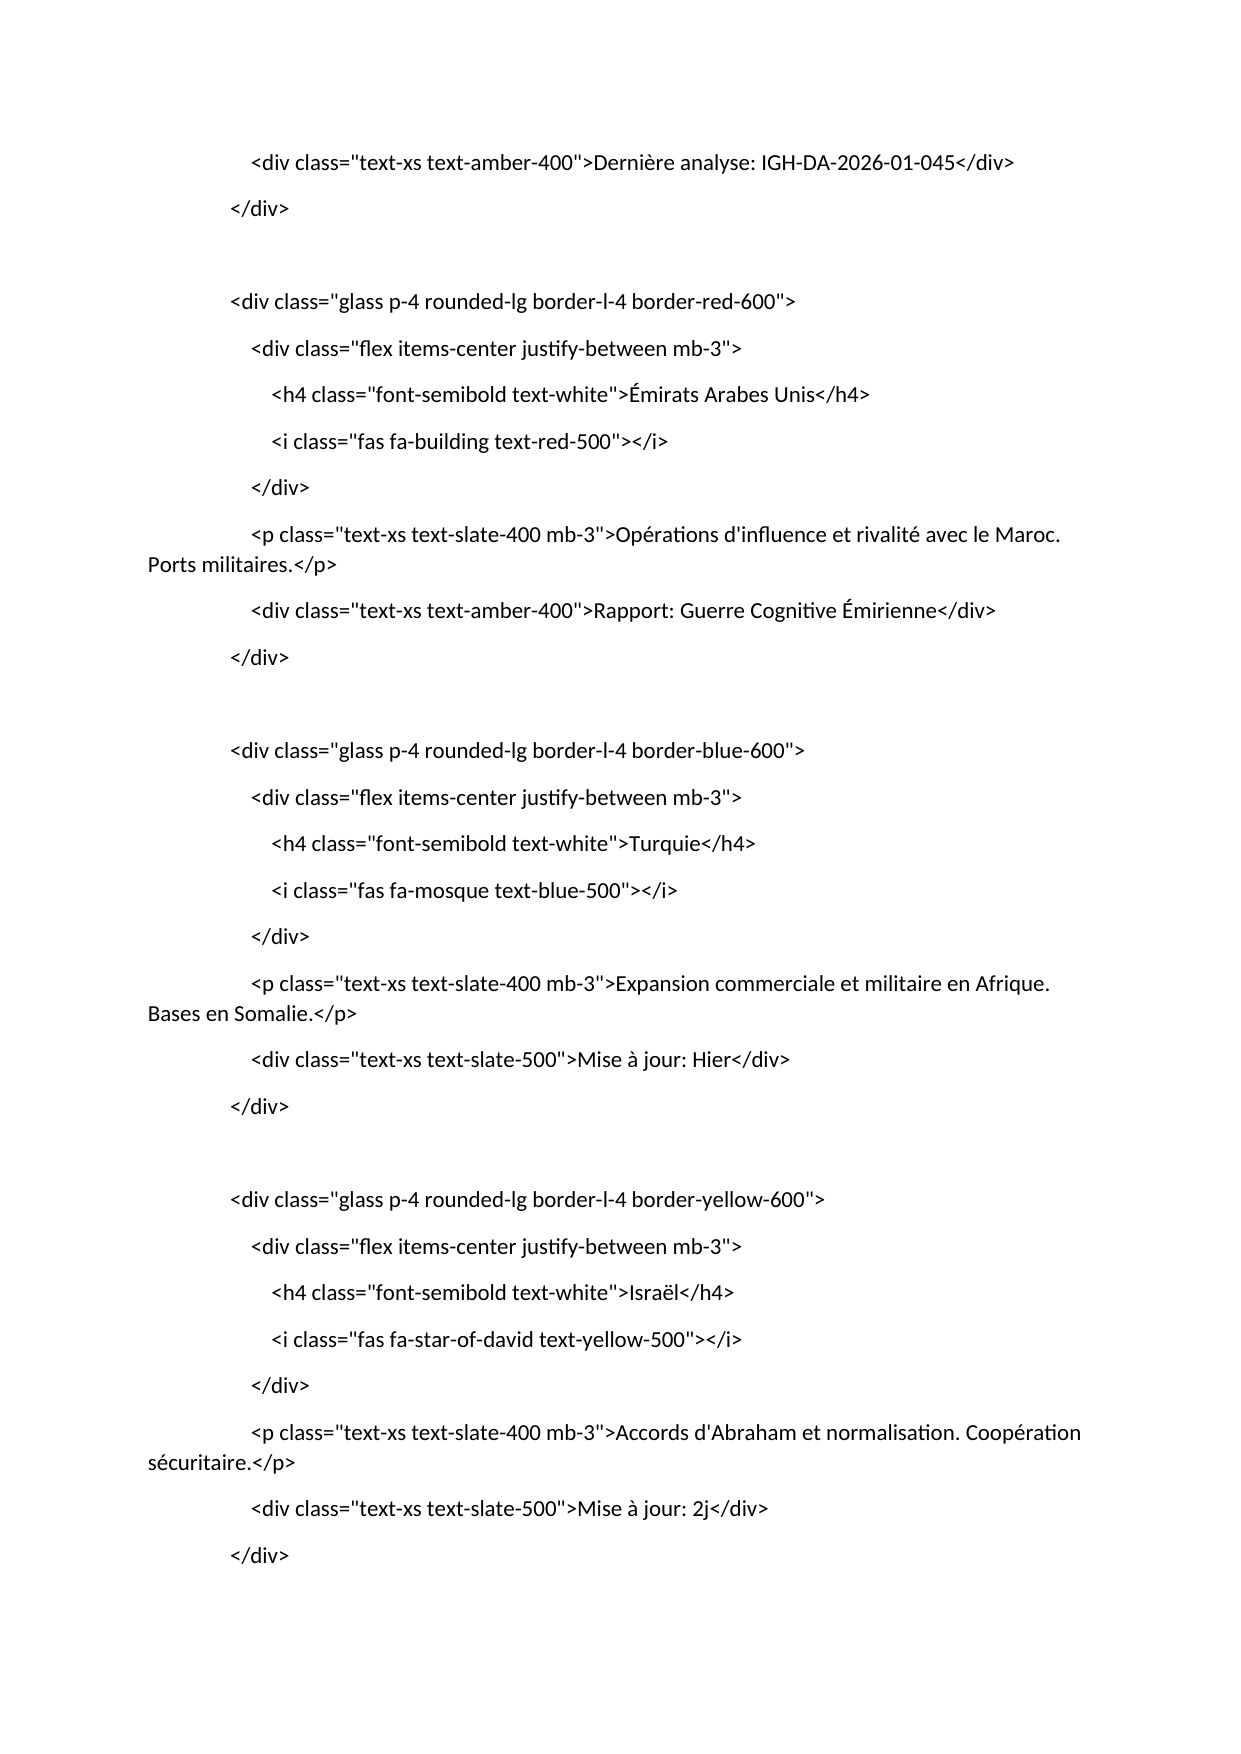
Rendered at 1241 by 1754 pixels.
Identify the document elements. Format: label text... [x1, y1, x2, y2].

text <div class="glass p-4 rounded-lg border-l-4 border-red-600"> [148, 287, 1093, 315]
text <div class="text-xs text-slate-500">Mise à jour: 2j</div> [148, 1494, 1093, 1522]
text <p class="text-xs text-slate-400 mb-3">Opérations d'influence et rivalité avec le Maroc. Ports militaires.</p> [148, 520, 1093, 578]
text </div> [148, 1092, 1093, 1120]
text <i class="fas fa-star-of-david text-yellow-500"></i> [148, 1325, 1093, 1353]
text </div> [148, 1371, 1093, 1399]
text </div> [148, 922, 1093, 951]
text <div class="flex items-center justify-between mb-3"> [148, 1232, 1093, 1260]
text <div class="text-xs text-amber-400">Rapport: Guerre Cognitive Émirienne</div> [148, 597, 1093, 624]
text </div> [148, 194, 1093, 222]
text <i class="fas fa-mosque text-blue-500"></i> [148, 876, 1093, 904]
text <p class="text-xs text-slate-400 mb-3">Expansion commerciale et militaire en Afrique. Bases en Somalie.</p> [148, 969, 1093, 1027]
text </div> [148, 643, 1093, 671]
text <div class="flex items-center justify-between mb-3"> [148, 334, 1093, 362]
text </div> [148, 1541, 1093, 1569]
text <p class="text-xs text-slate-400 mb-3">Accords d'Abraham et normalisation. Coopération sécuritaire.</p> [148, 1418, 1093, 1476]
text <div class="flex items-center justify-between mb-3"> [148, 783, 1093, 811]
text <div class="text-xs text-amber-400">Dernière analyse: IGH-DA-2026-01-045</div> [148, 148, 1093, 176]
text <h4 class="font-semibold text-white">Israël</h4> [148, 1278, 1093, 1306]
text <div class="glass p-4 rounded-lg border-l-4 border-yellow-600"> [148, 1185, 1093, 1213]
text </div> [148, 473, 1093, 502]
text <i class="fas fa-building text-red-500"></i> [148, 427, 1093, 455]
text <h4 class="font-semibold text-white">Turquie</h4> [148, 829, 1093, 857]
text <div class="text-xs text-slate-500">Mise à jour: Hier</div> [148, 1046, 1093, 1073]
text <h4 class="font-semibold text-white">Émirats Arabes Unis</h4> [148, 380, 1093, 408]
text <div class="glass p-4 rounded-lg border-l-4 border-blue-600"> [148, 736, 1093, 764]
